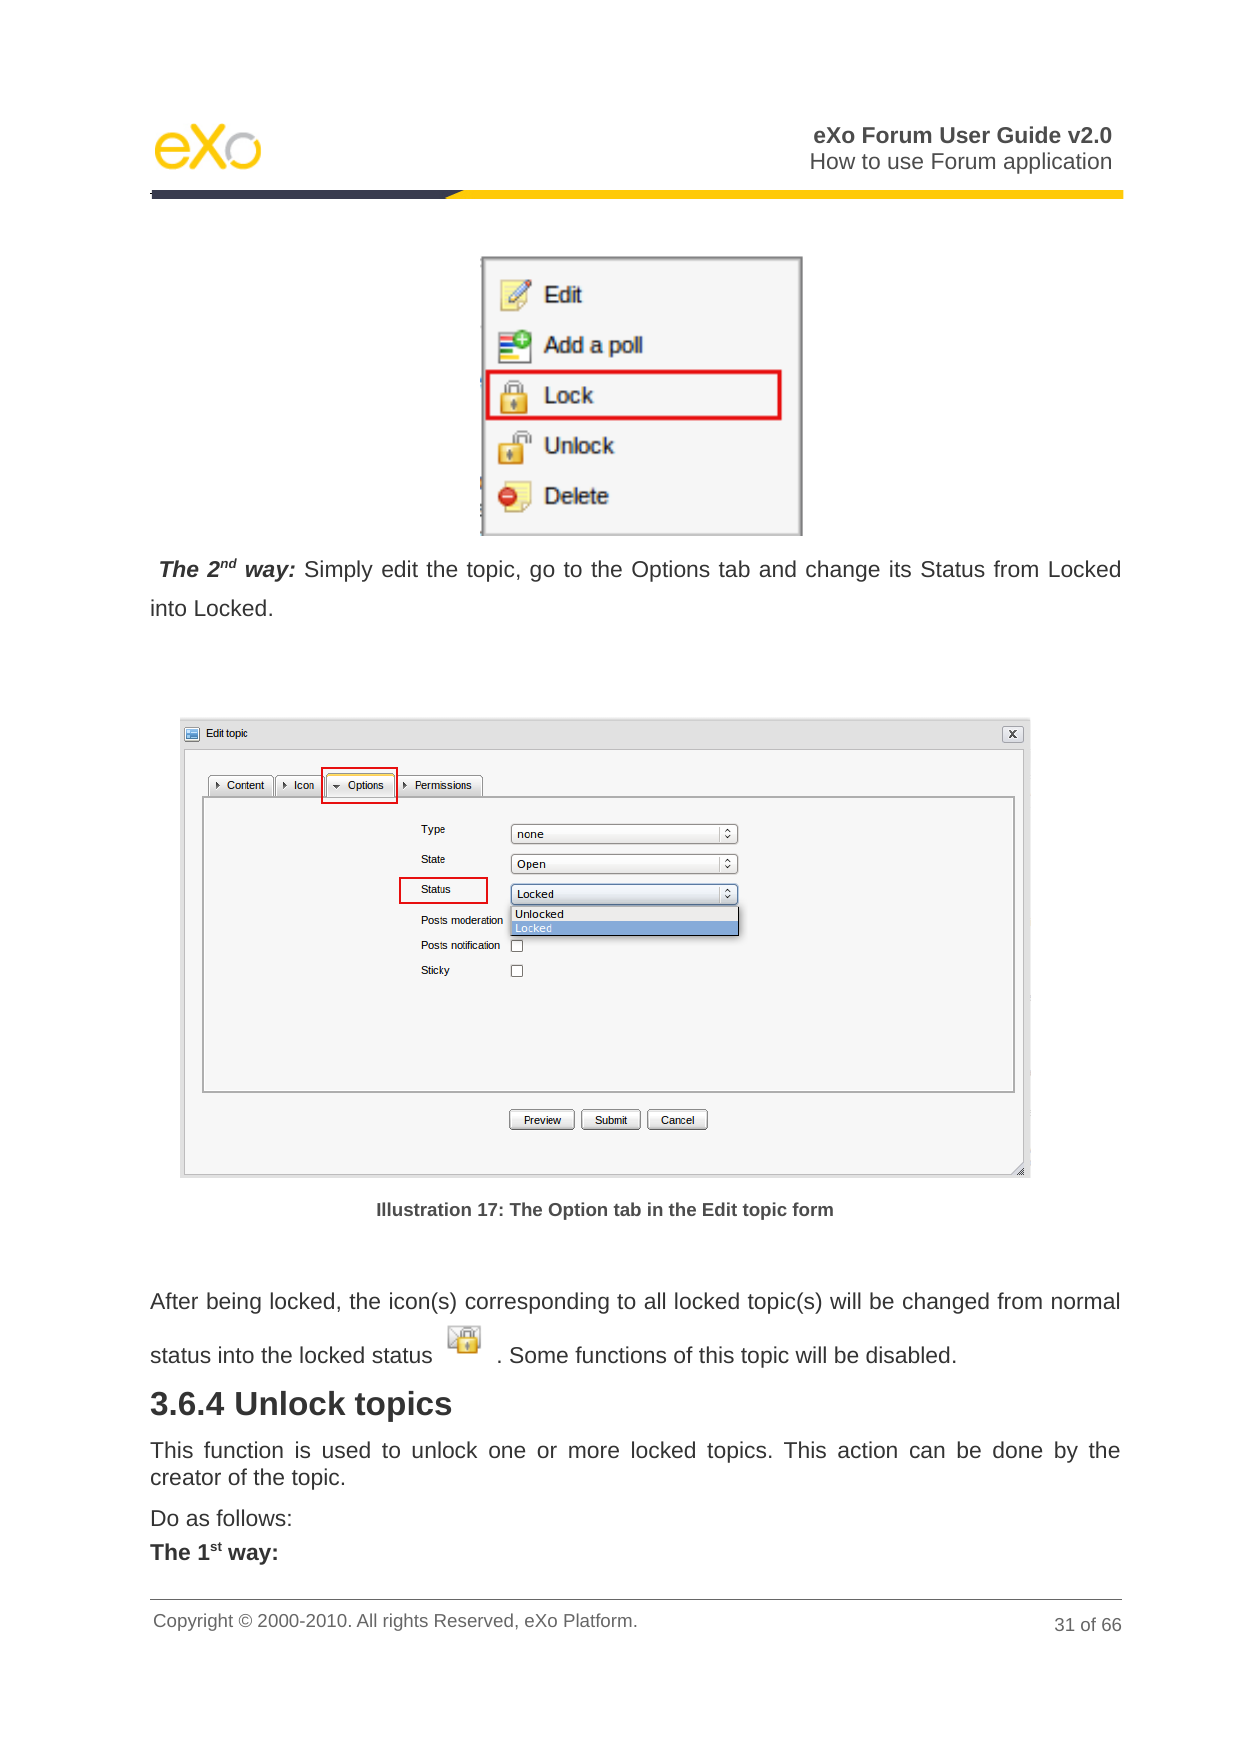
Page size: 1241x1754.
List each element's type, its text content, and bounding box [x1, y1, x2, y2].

text Illustration 17: The Option tab in the Edit topic form [180, 1178, 1030, 1221]
text The 1st way: [150, 1539, 1122, 1565]
picture [180, 717, 1031, 1178]
text This function is used to unlock one or more locked topics. This action can be done by the creator of the topic. [150, 1437, 1122, 1490]
picture [155, 123, 262, 170]
picture [151, 190, 1124, 199]
picture [480, 256, 803, 536]
text The 2nd way: Simply edit the topic, go to the Options tab and change its Status from Locked into Locked. [150, 223, 1122, 622]
picture [440, 1322, 489, 1357]
text After being locked, the icon(s) corresponding to all locked topic(s) will be changed from normal status into the locked status. Some functions of this topic will be disabled. [150, 1288, 1122, 1369]
subtitle Unlock topics [150, 1384, 1122, 1422]
text Do as follows: [150, 1505, 1122, 1531]
